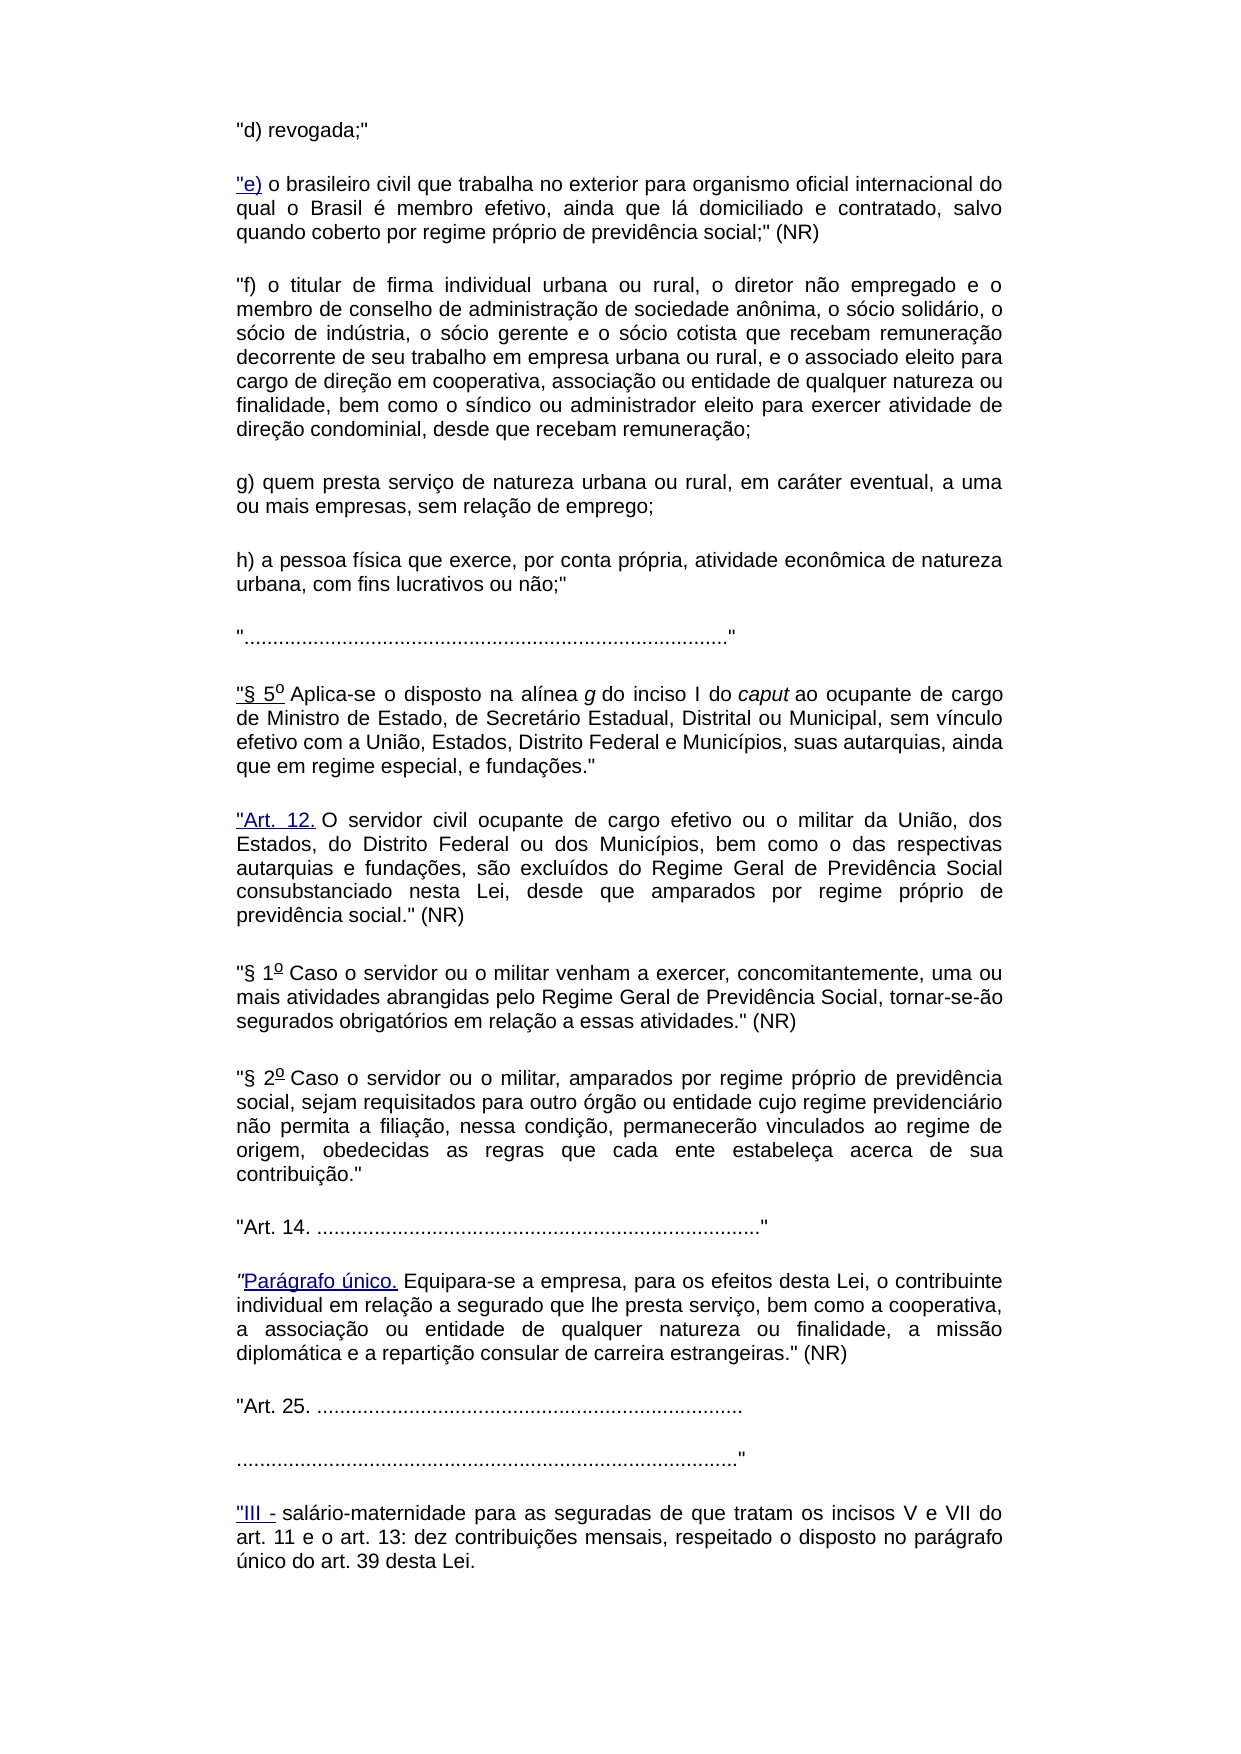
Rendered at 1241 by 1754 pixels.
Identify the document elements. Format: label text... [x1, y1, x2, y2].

text "...................................................................................." [236, 625, 1004, 649]
text "Art. 25. .......................................................................... [236, 1394, 1004, 1418]
text h) a pessoa física que exerce, por conta própria, atividade econômica de natureza urbana, com fins lucrativos ou não;" [236, 547, 1004, 595]
text g) quem presta serviço de natureza urbana ou rural, em caráter eventual, a uma ou mais empresas, sem relação de emprego; [236, 470, 1004, 518]
text "§ 1o Caso o servidor ou o militar venham a exercer, concomitantemente, uma ou mais atividades abrangidas pelo Regime Geral de Previdência Social, tornar-se-ão segurados obrigatórios em relação a essas atividades." (NR) [236, 957, 1004, 1032]
text "f) o titular de firma individual urbana ou rural, o diretor não empregado e o membro de conselho de administração de sociedade anônima, o sócio solidário, o sócio de indústria, o sócio gerente e o sócio cotista que recebam remuneração decorrente de seu trabalho em empresa urbana ou rural, e o associado eleito para cargo de direção em cooperativa, associação ou entidade de qualquer natureza ou finalidade, bem como o síndico ou administrador eleito para exercer atividade de direção condominial, desde que recebam remuneração; [236, 273, 1004, 441]
text "Art. 14. ............................................................................." [236, 1215, 1004, 1239]
text "§ 2o Caso o servidor ou o militar, amparados por regime próprio de previdência social, sejam requisitados para outro órgão ou entidade cujo regime previdenciário não permita a filiação, nessa condição, permanecerão vinculados ao regime de origem, obedecidas as regras que cada ente estabeleça acerca de sua contribuição." [236, 1062, 1004, 1186]
text "Art. 12. O servidor civil ocupante de cargo efetivo ou o militar da União, dos Estados, do Distrito Federal ou dos Municípios, bem como o das respectivas autarquias e fundações, são excluídos do Regime Geral de Previdência Social consubstanciado nesta Lei, desde que amparados por regime próprio de previdência social." (NR) [236, 807, 1004, 927]
text "§ 5o Aplica-se o disposto na alínea g do inciso I do caput ao ocupante de cargo de Ministro de Estado, de Secretário Estadual, Distrital ou Municipal, sem vínculo efetivo com a União, Estados, Distrito Federal e Municípios, suas autarquias, ainda que em regime especial, e fundações." [236, 678, 1004, 778]
text "Parágrafo único. Equipara-se a empresa, para os efeitos desta Lei, o contribuinte individual em relação a segurado que lhe presta serviço, bem como a cooperativa, a associação ou entidade de qualquer natureza ou finalidade, a missão diplomática e a repartição consular de carreira estrangeiras." (NR) [236, 1268, 1004, 1364]
text "III - salário-maternidade para as seguradas de que tratam os incisos V e VII do art. 11 e o art. 13: dez contribuições mensais, respeitado o disposto no parágrafo único do art. 39 desta Lei. [236, 1501, 1004, 1573]
text "d) revogada;" [236, 118, 1004, 142]
text ......................................................................................." [236, 1447, 1004, 1471]
text "e) o brasileiro civil que trabalha no exterior para organismo oficial internacional do qual o Brasil é membro efetivo, ainda que lá domiciliado e contratado, salvo quando coberto por regime próprio de previdência social;" (NR) [236, 172, 1004, 243]
